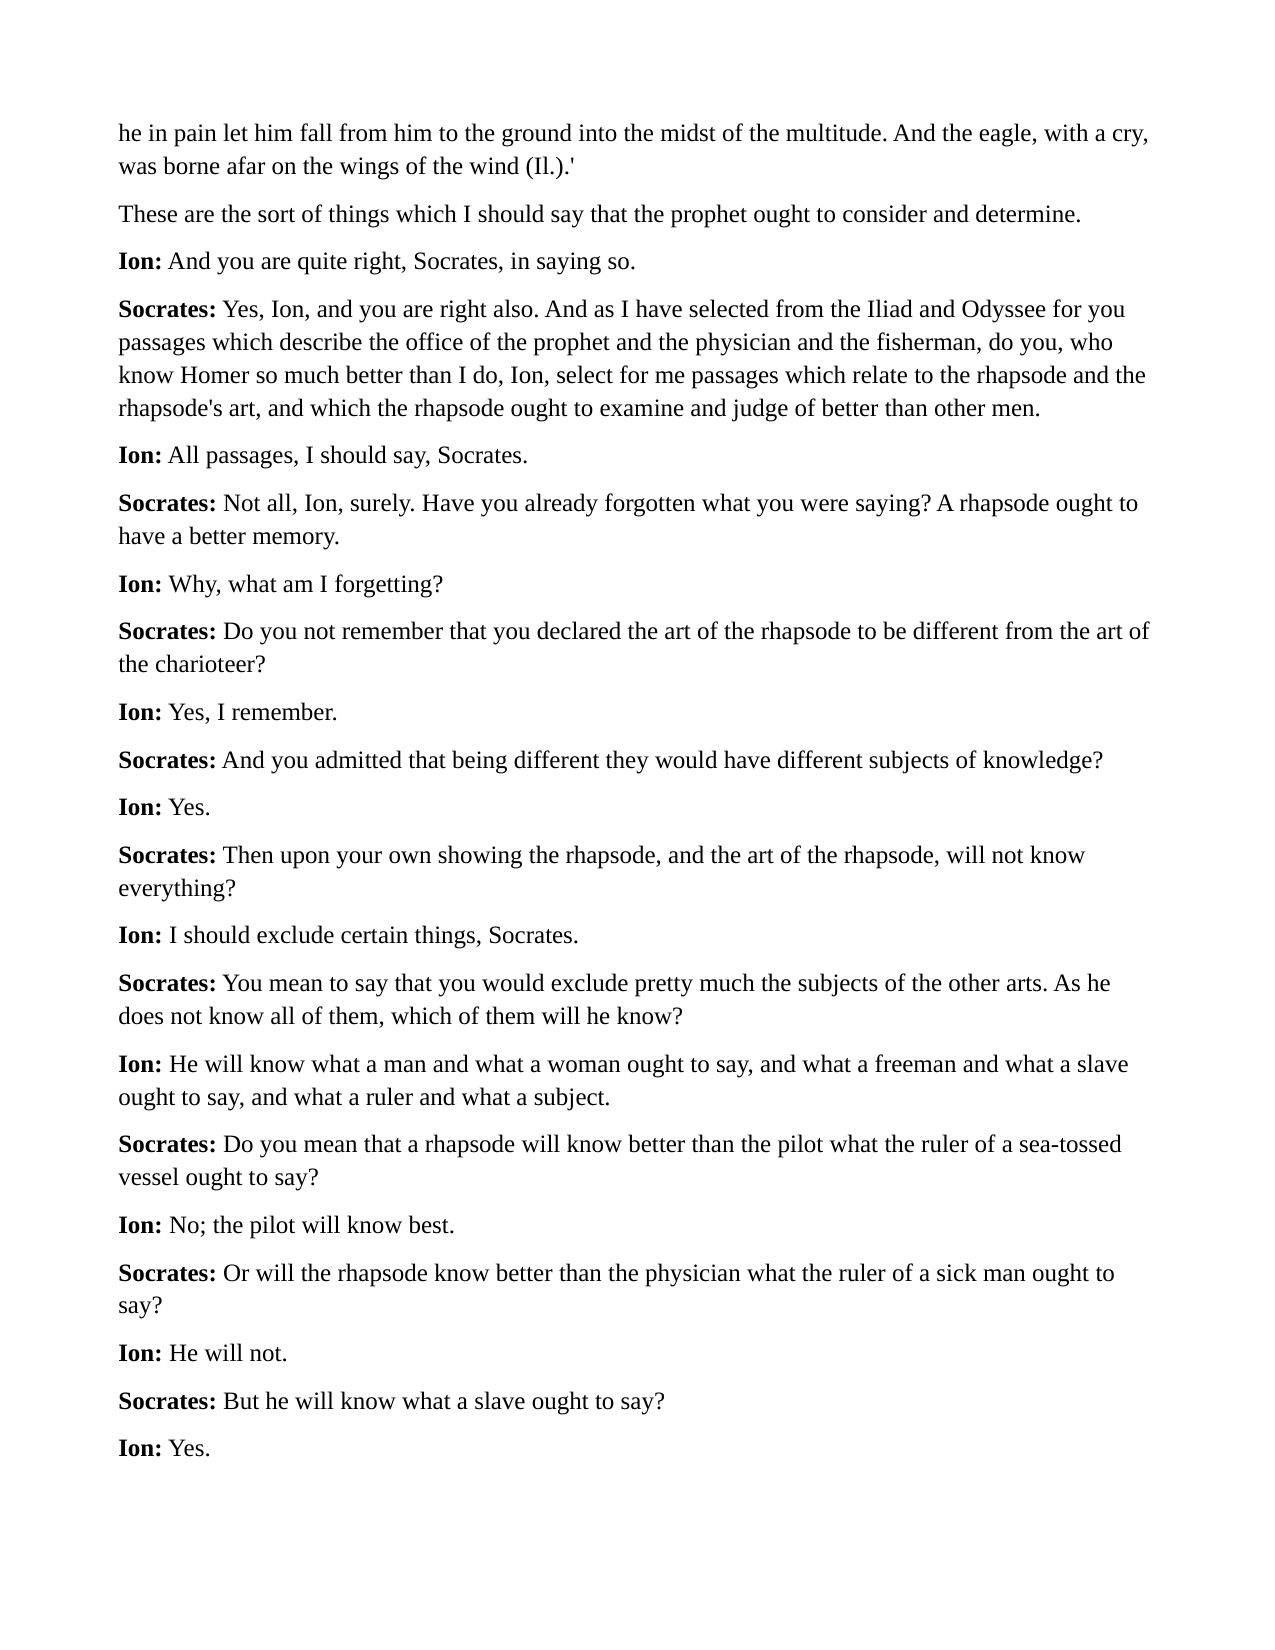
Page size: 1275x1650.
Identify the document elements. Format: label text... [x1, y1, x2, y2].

text Socrates: You mean to say that you would exclude pretty much the subjects of the other arts. As he does not know all of them, which of them will he know? [118, 968, 1157, 1030]
text Ion: Yes, I remember. [118, 697, 1157, 726]
text Socrates: And you admitted that being different they would have different subjects of knowledge? [118, 745, 1157, 773]
text Ion: Yes. [118, 1433, 1157, 1462]
text Socrates: Or will the rhapsode know better than the physician what the ruler of a sick man ought to say? [118, 1258, 1157, 1319]
text Ion: Why, what am I forgetting? [118, 569, 1157, 598]
text Socrates: Do you not remember that you declared the art of the rhapsode to be different from the art of the charioteer? [118, 616, 1157, 678]
text These are the sort of things which I should say that the prophet ought to consider and determine. [118, 199, 1157, 227]
text Socrates: Then upon your own showing the rhapsode, and the art of the rhapsode, will not know everything? [118, 840, 1157, 902]
text Ion: No; the pilot will know best. [118, 1210, 1157, 1239]
text Socrates: Do you mean that a rhapsode will know better than the pilot what the ruler of a sea-tossed vessel ought to say? [118, 1129, 1157, 1191]
text Ion: He will know what a man and what a woman ought to say, and what a freeman and what a slave ought to say, and what a ruler and what a subject. [118, 1049, 1157, 1111]
text Ion: He will not. [118, 1338, 1157, 1367]
text Socrates: Not all, Ion, surely. Have you already forgotten what you were saying? A rhapsode ought to have a better memory. [118, 488, 1157, 550]
text Ion: I should exclude certain things, Socrates. [118, 921, 1157, 949]
text Socrates: Yes, Ion, and you are right also. And as I have selected from the Iliad and Odyssee for you passages which describe the office of the prophet and the physician and the fisherman, do you, who know Homer so much better than I do, Ion, select for me passages which relate to the rhapsode and the rhapsode's art, and which the rhapsode ought to examine and judge of better than other men. [118, 294, 1157, 422]
text he in pain let him fall from him to the ground into the midst of the multitude. And the eagle, with a cry, was borne afar on the wings of the wind (Il.).' [118, 118, 1157, 180]
text Ion: Yes. [118, 792, 1157, 821]
text Ion: All passages, I should say, Socrates. [118, 441, 1157, 469]
text Ion: And you are quite right, Socrates, in saying so. [118, 246, 1157, 275]
text Socrates: But he will know what a slave ought to say? [118, 1386, 1157, 1414]
